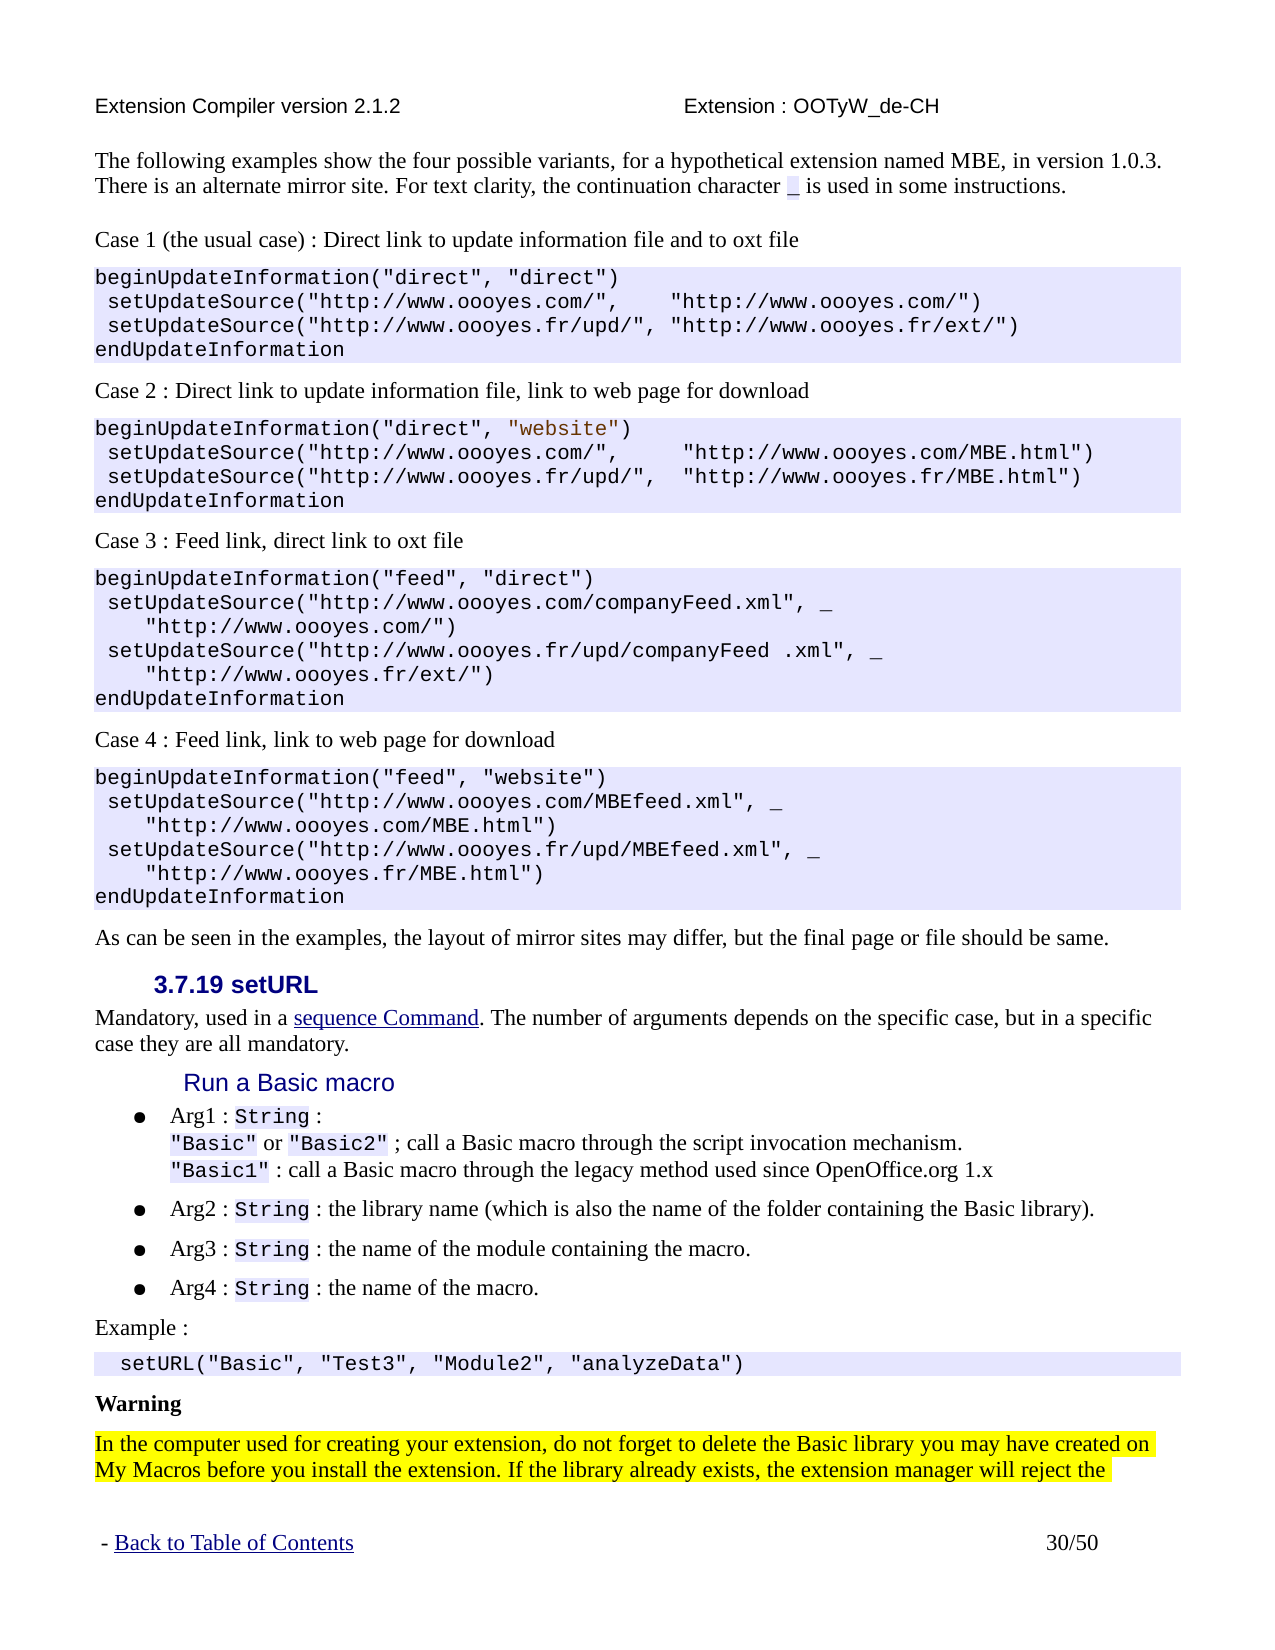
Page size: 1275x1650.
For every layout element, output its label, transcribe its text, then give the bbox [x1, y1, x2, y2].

text "http://www.oooyes.com/MBE.html") [94, 814, 1181, 838]
list Arg3 : String : the name of the module containing the macro. [132, 1235, 1181, 1262]
list Arg2 : String : the library name (which is also the name of the folder containing the Basic library). [132, 1196, 1181, 1223]
text endUpdateInformation [94, 688, 1181, 712]
text setURL("Basic", "Test3", "Module2", "analyzeData") [94, 1352, 1181, 1376]
list Arg4 : String : the name of the macro. [132, 1275, 1181, 1302]
text Mandatory, used in a sequence Command. The number of arguments depends on the specific case, but in a specific case they are all mandatory. [94, 1005, 1181, 1056]
text Case 3 : Feed link, direct link to oxt file [94, 528, 1181, 554]
text beginUpdateInformation("direct", "website") [619, 418, 1181, 442]
text endUpdateInformation [94, 489, 1181, 513]
text setUpdateSource("http://www.oooyes.fr/upd/", "http://www.oooyes.fr/MBE.html") [94, 466, 1181, 489]
text Case 1 (the usual case) : Direct link to update information file and to oxt file [94, 227, 1181, 253]
text As can be seen in the examples, the layout of mirror sites may differ, but the final page or file should be same. [94, 925, 1181, 951]
list Arg1 : String : "Basic" or "Basic2" ; call a Basic macro through the script invocation mechanism. "Basic1" : call a Basic macro through the legacy method used since OpenOffice.org 1.x [132, 1102, 1181, 1183]
text The following examples show the four possible variants, for a hypothetical extension named MBE, in version 1.0.3. There is an alternate mirror site. For text clarity, the continuation character _ is used in some instructions. [94, 147, 1181, 200]
subtitle Run a Basic macro [183, 1068, 1181, 1097]
text Case 4 : Feed link, link to web page for download [94, 727, 1181, 752]
text setUpdateSource("http://www.oooyes.com/MBEfeed.xml", _ [94, 791, 1181, 814]
text setUpdateSource("http://www.oooyes.com/", "http://www.oooyes.com/MBE.html") [94, 442, 1181, 466]
text beginUpdateInformation("feed", "website") [94, 767, 1181, 791]
text "http://www.oooyes.com/") [94, 616, 1181, 640]
text endUpdateInformation [94, 886, 1181, 910]
text setUpdateSource("http://www.oooyes.com/companyFeed.xml", _ [94, 592, 1181, 616]
text beginUpdateInformation("direct", "direct") [94, 267, 1181, 291]
text Warning [94, 1391, 1181, 1416]
text beginUpdateInformation("direct", "website") [94, 418, 507, 442]
text endUpdateInformation [94, 339, 1181, 363]
text setUpdateSource("http://www.oooyes.fr/upd/MBEfeed.xml", _ [94, 838, 1181, 862]
text Example : [94, 1314, 1181, 1340]
text "http://www.oooyes.fr/MBE.html") [94, 862, 1181, 886]
subtitle setURL [153, 971, 1181, 999]
text setUpdateSource("http://www.oooyes.fr/upd/", "http://www.oooyes.fr/ext/") [94, 315, 1181, 339]
text beginUpdateInformation("feed", "direct") [94, 568, 1181, 592]
text "http://www.oooyes.fr/ext/") [94, 664, 1181, 688]
text setUpdateSource("http://www.oooyes.com/", "http://www.oooyes.com/") [94, 291, 1181, 315]
text Case 2 : Direct link to update information file, link to web page for download [94, 378, 1181, 403]
text In the computer used for creating your extension, do not forget to delete the Basic library you may have created on My Macros before you install the extension. If the library already exists, the extension manager will reject the [94, 1431, 1181, 1482]
text setUpdateSource("http://www.oooyes.fr/upd/companyFeed .xml", _ [94, 640, 1181, 664]
